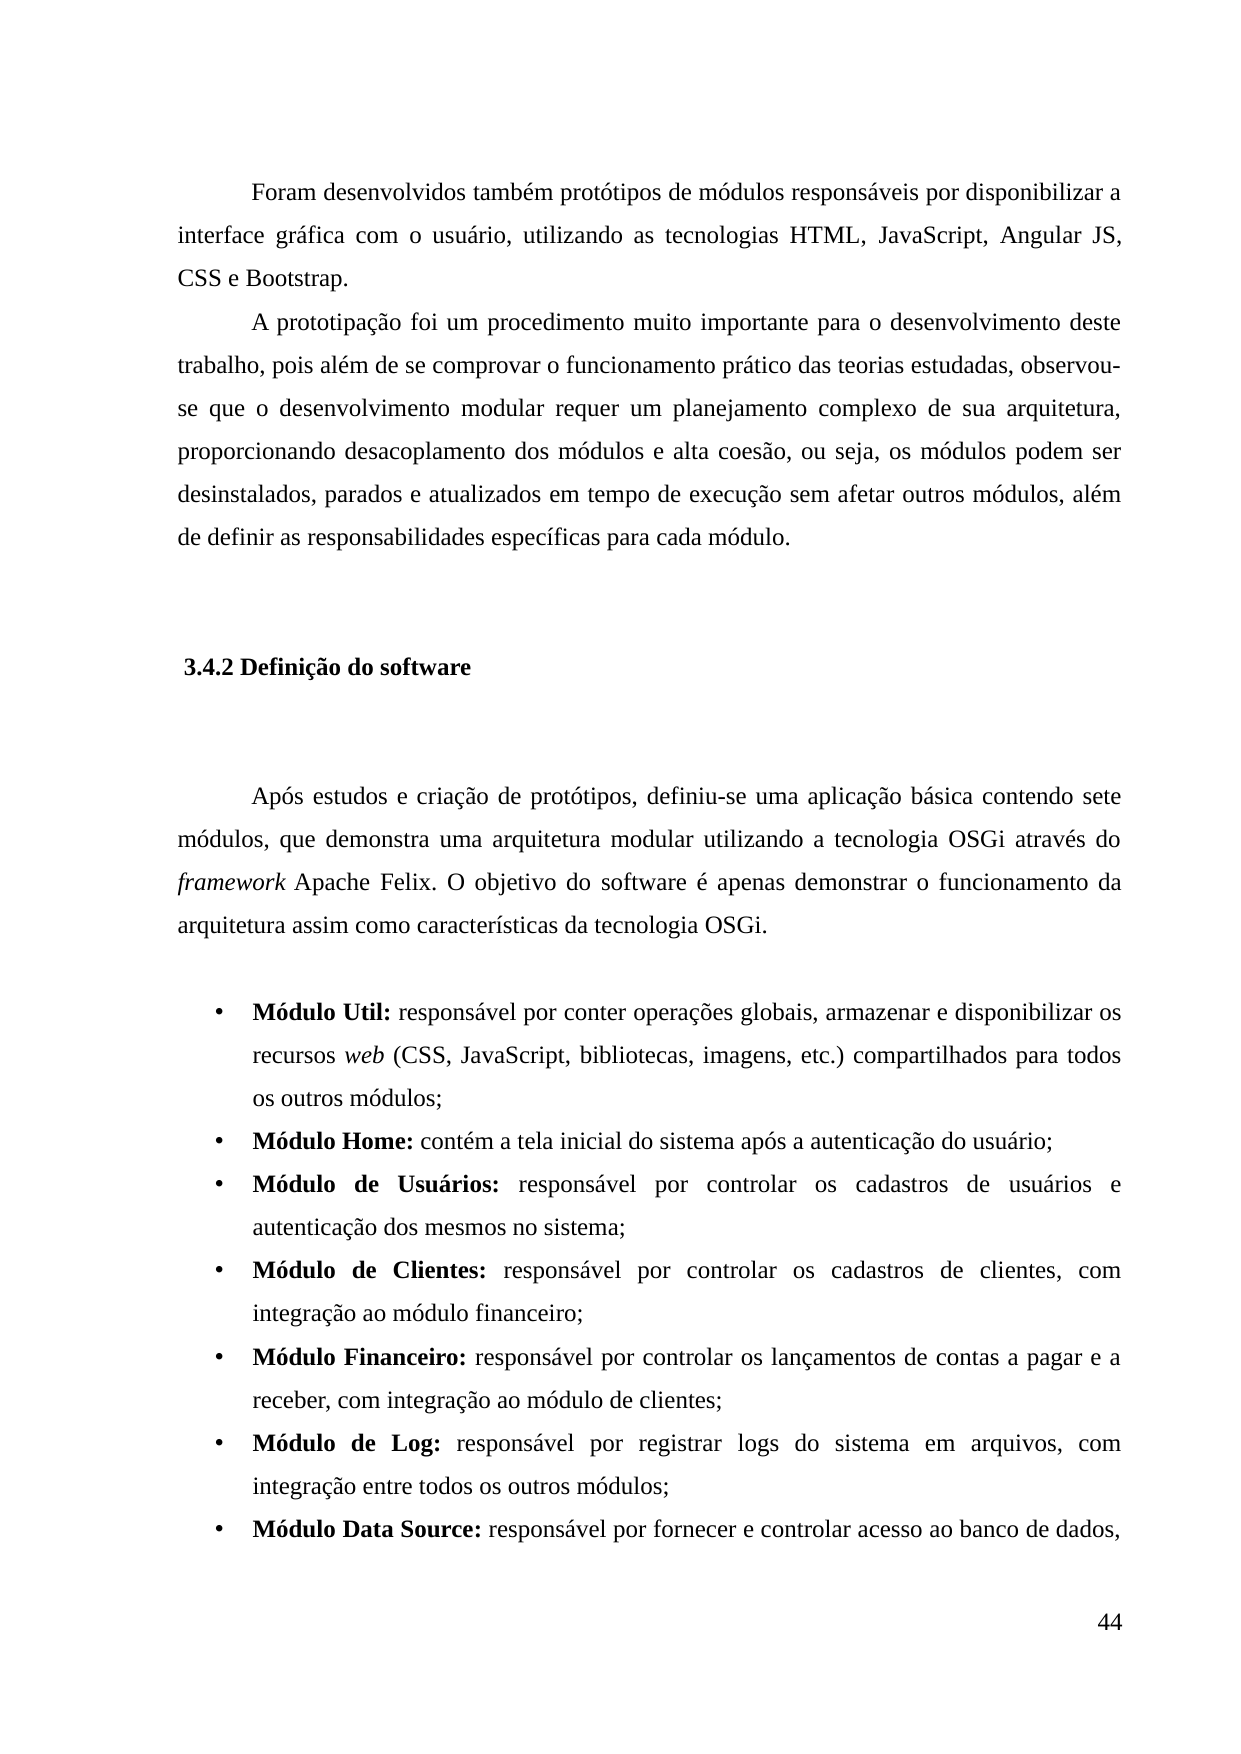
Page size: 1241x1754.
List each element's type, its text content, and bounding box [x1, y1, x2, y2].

list Módulo Home: contém a tela inicial do sistema após a autenticação do usuário; [215, 1126, 1122, 1155]
list Módulo de Clientes: responsável por controlar os cadastros de clientes, com integração ao módulo financeiro; [215, 1255, 1122, 1327]
text Foram desenvolvidos também protótipos de módulos responsáveis por disponibilizar a interface gráfica com o usuário, utilizando as tecnologias HTML, JavaScript, Angular JS, CSS e Bootstrap. [177, 177, 1122, 292]
text A prototipação foi um procedimento muito importante para o desenvolvimento deste trabalho, pois além de se comprovar o funcionamento prático das teorias estudadas, observou-se que o desenvolvimento modular requer um planejamento complexo de sua arquitetura, proporcionando desacoplamento dos módulos e alta coesão, ou seja, os módulos podem ser desinstalados, parados e atualizados em tempo de execução sem afetar outros módulos, além de definir as responsabilidades específicas para cada módulo. [177, 307, 1122, 551]
list Módulo de Usuários: responsável por controlar os cadastros de usuários e autenticação dos mesmos no sistema; [215, 1169, 1122, 1241]
list Módulo Financeiro: responsável por controlar os lançamentos de contas a pagar e a receber, com integração ao módulo de clientes; [215, 1342, 1122, 1413]
list Módulo de Log: responsável por registrar logs do sistema em arquivos, com integração entre todos os outros módulos; [215, 1428, 1122, 1500]
list Módulo Util: responsável por conter operações globais, armazenar e disponibilizar os recursos web (CSS, JavaScript, bibliotecas, imagens, etc.) compartilhados para todos os outros módulos; [215, 997, 1122, 1112]
subtitle Definição do software [177, 652, 1122, 680]
text Após estudos e criação de protótipos, definiu-se uma aplicação básica contendo sete módulos, que demonstra uma arquitetura modular utilizando a tecnologia OSGi através do framework Apache Felix. O objetivo do software é apenas demonstrar o funcionamento da arquitetura assim como características da tecnologia OSGi. [177, 781, 1122, 939]
list Módulo Data Source: responsável por fornecer e controlar acesso ao banco de dados, [215, 1514, 1122, 1543]
